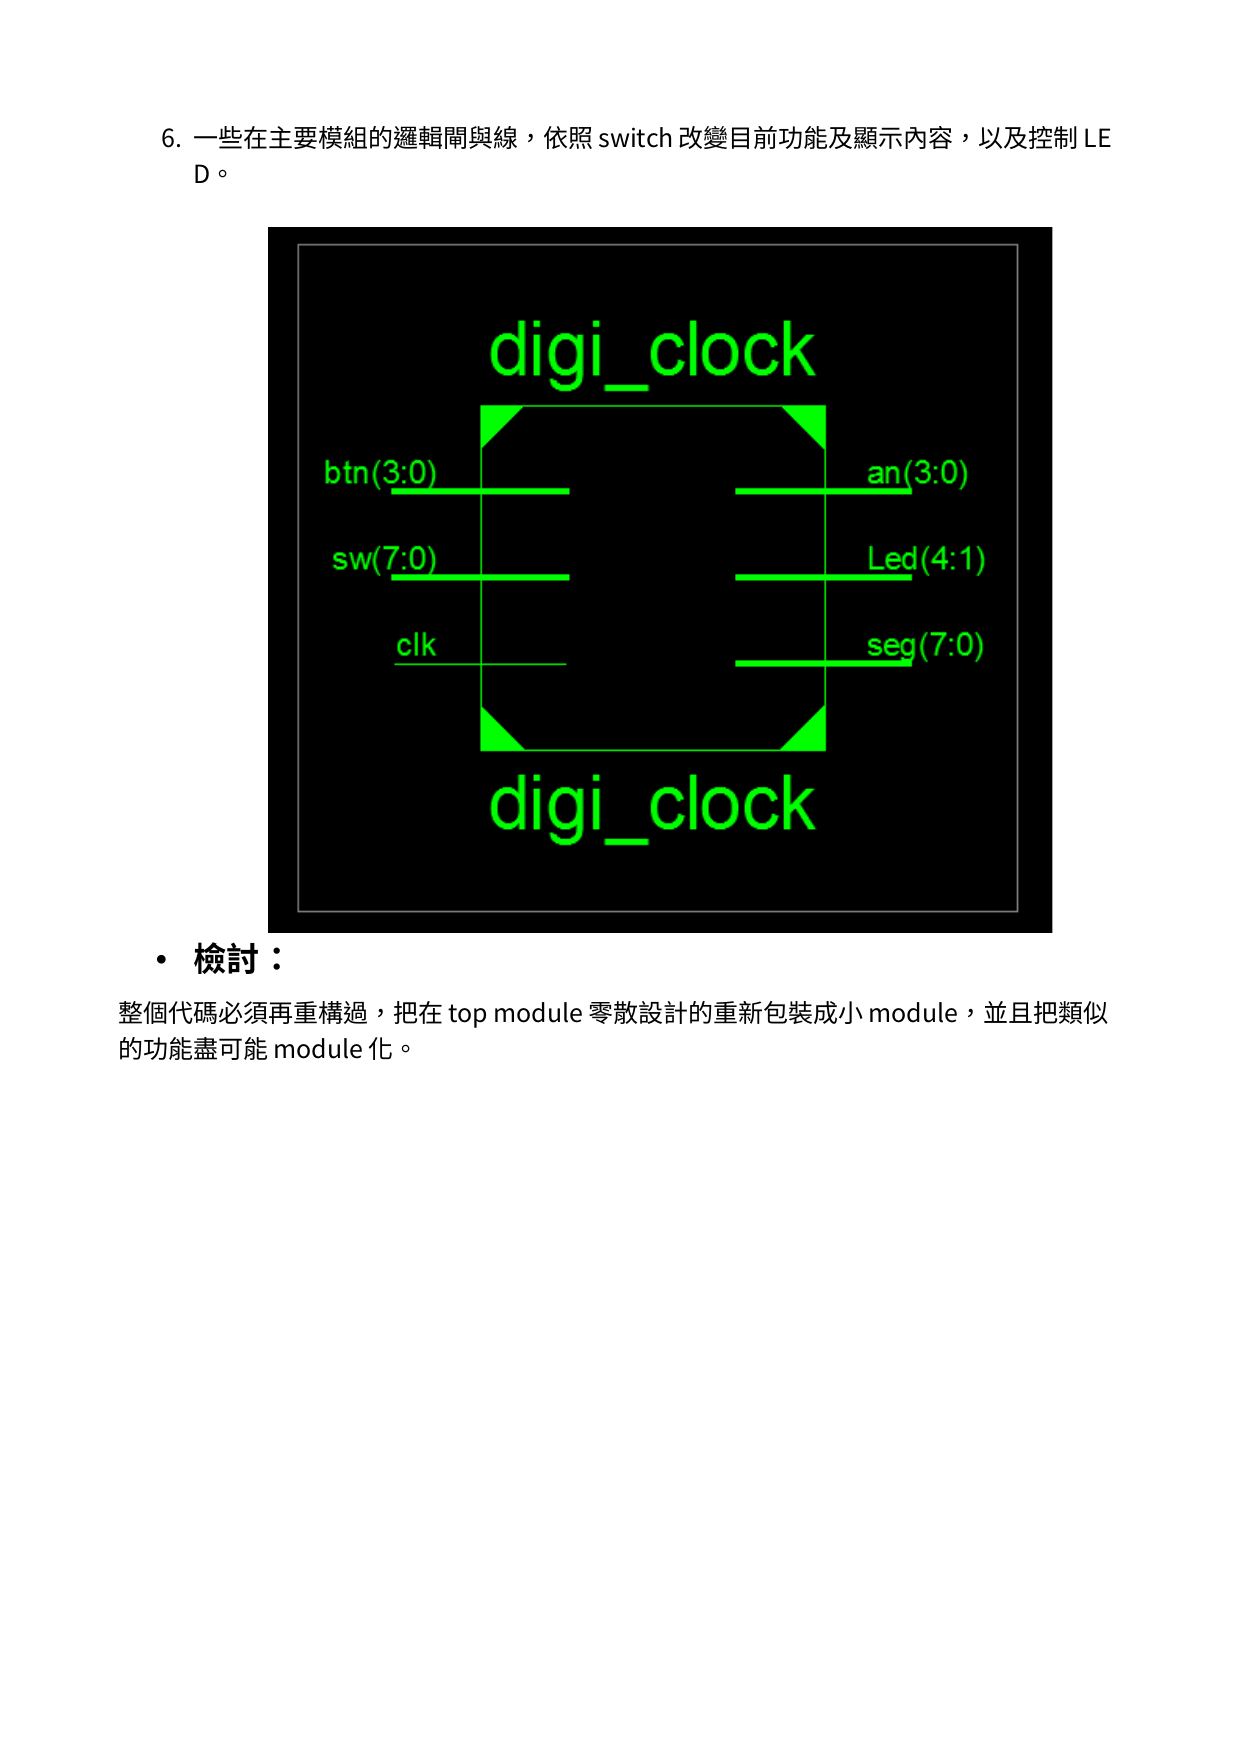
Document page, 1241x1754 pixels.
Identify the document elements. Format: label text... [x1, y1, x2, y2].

list 一些在主要模組的邏輯閘與線，依照switch改變目前功能及顯示內容，以及控制LED。 [156, 118, 1122, 191]
text 整個代碼必須再重構過，把在top module零散設計的重新包裝成小module，並且把類似的功能盡可能module化。 [118, 993, 1122, 1066]
list 檢討： [156, 203, 1122, 981]
picture [268, 227, 1053, 933]
